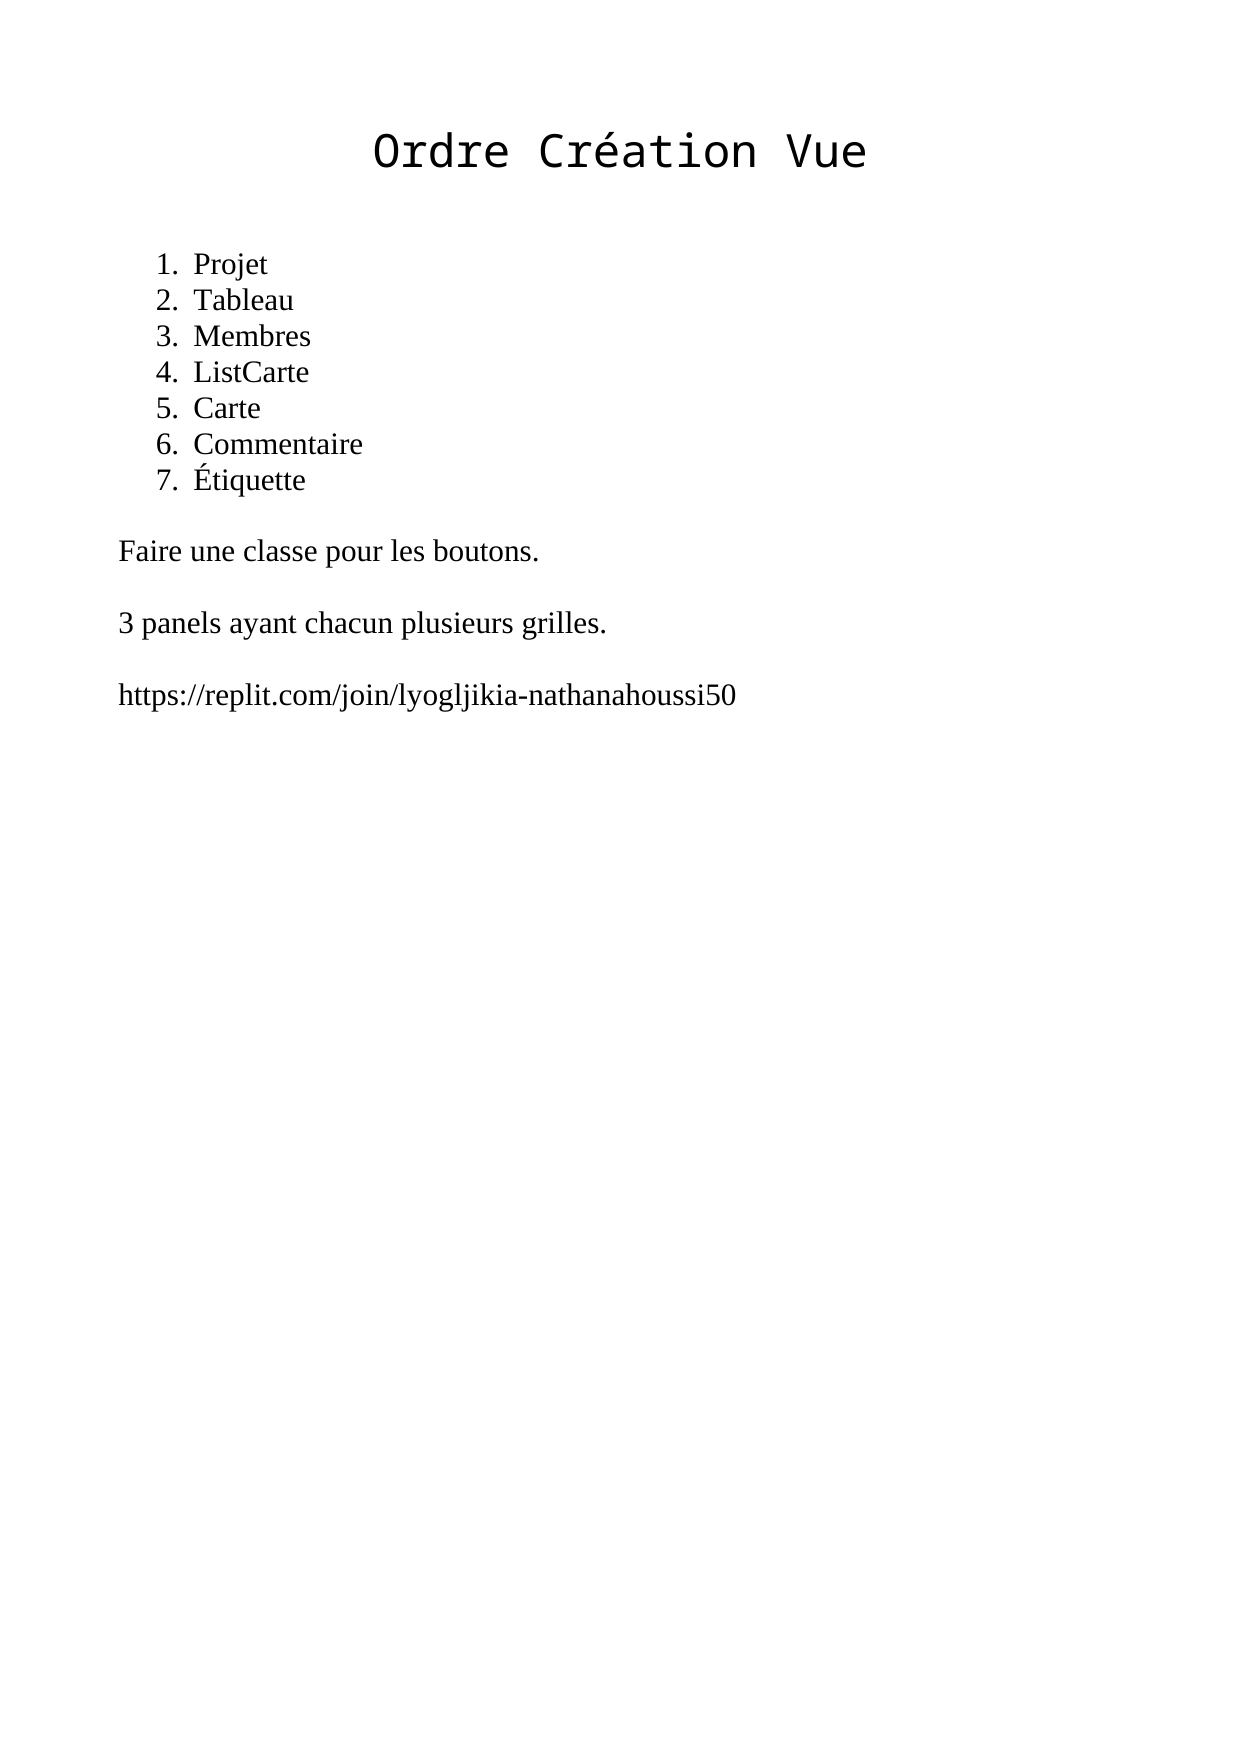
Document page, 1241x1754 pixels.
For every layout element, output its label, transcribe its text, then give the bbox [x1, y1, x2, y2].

list Carte [156, 389, 1122, 425]
list Commentaire [156, 425, 1122, 461]
list Membres [156, 317, 1122, 353]
text 3 panels ayant chacun plusieurs grilles. [118, 604, 1122, 641]
list ListCarte [156, 353, 1122, 389]
list Projet [156, 245, 1122, 281]
list Étiquette [156, 461, 1122, 497]
text Ordre Création Vue [118, 118, 1122, 181]
list Tableau [156, 281, 1122, 317]
text Faire une classe pour les boutons. [118, 533, 1122, 569]
text https://replit.com/join/lyogljikia-nathanahoussi50 [118, 676, 1122, 712]
